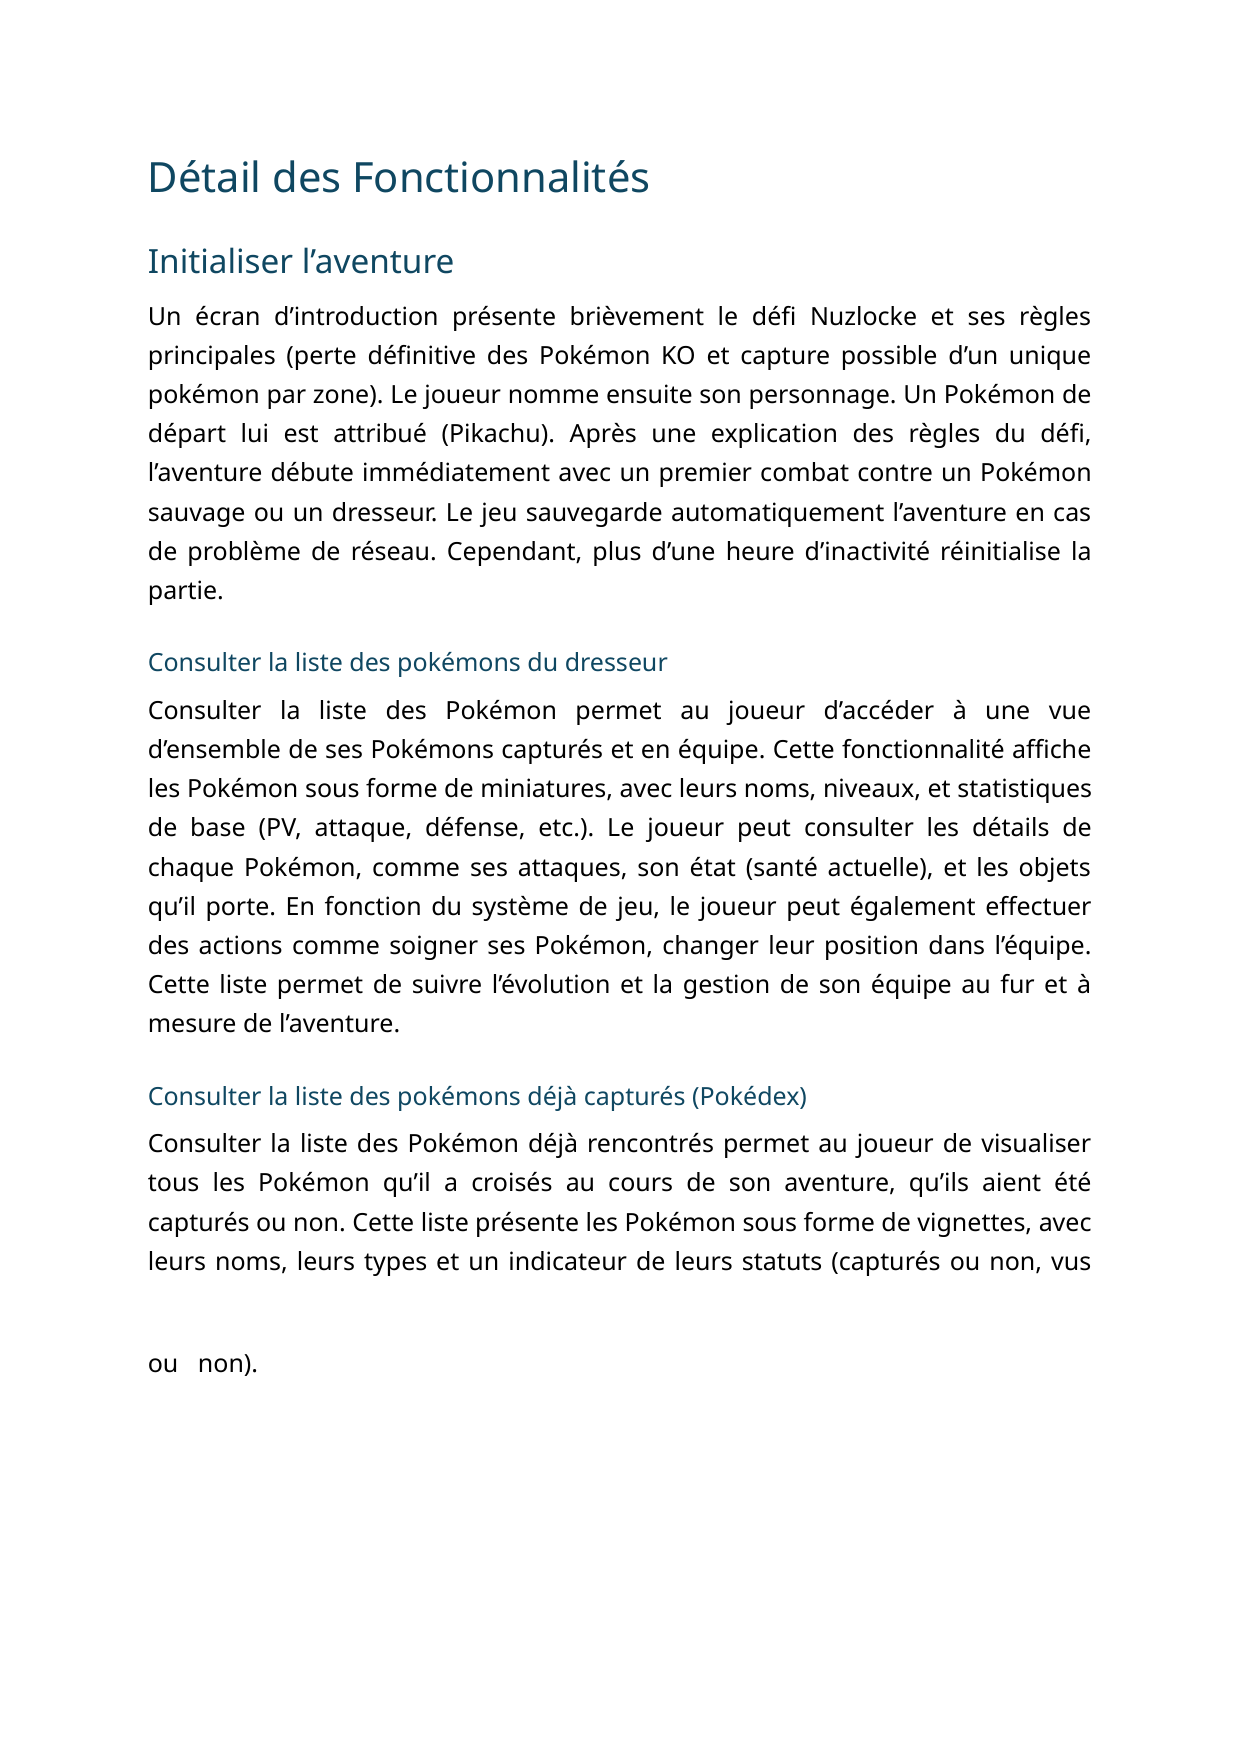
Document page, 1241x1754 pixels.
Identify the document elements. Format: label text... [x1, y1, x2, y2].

text Un écran d’introduction présente brièvement le défi Nuzlocke et ses règles principales (perte définitive des Pokémon KO et capture possible d’un unique pokémon par zone). Le joueur nomme ensuite son personnage. Un Pokémon de départ lui est attribué (Pikachu). Après une explication des règles du défi, l’aventure débute immédiatement avec un premier combat contre un Pokémon sauvage ou un dresseur. Le jeu sauvegarde automatiquement l’aventure en cas de problème de réseau. Cependant, plus d’une heure d’inactivité réinitialise la partie. [148, 298, 1093, 607]
subtitle Consulter la liste des pokémons déjà capturés (Pokédex) [148, 1078, 1093, 1112]
subtitle Consulter la liste des pokémons du dresseur [148, 645, 1093, 679]
text Consulter la liste des Pokémon permet au joueur d’accéder à une vue d’ensemble de ses Pokémons capturés et en équipe. Cette fonctionnalité affiche les Pokémon sous forme de miniatures, avec leurs noms, niveaux, et statistiques de base (PV, attaque, défense, etc.). Le joueur peut consulter les détails de chaque Pokémon, comme ses attaques, son état (santé actuelle), et les objets qu’il porte. En fonction du système de jeu, le joueur peut également effectuer des actions comme soigner ses Pokémon, changer leur position dans l’équipe. Cette liste permet de suivre l’évolution et la gestion de son équipe au fur et à mesure de l’aventure. [148, 692, 1093, 1040]
subtitle Détail des Fonctionnalités [148, 148, 1093, 204]
subtitle Initialiser l’aventure [148, 238, 1093, 283]
text Consulter la liste des Pokémon déjà rencontrés permet au joueur de visualiser tous les Pokémon qu’il a croisés au cours de son aventure, qu’ils aient été capturés ou non. Cette liste présente les Pokémon sous forme de vignettes, avec leurs noms, leurs types et un indicateur de leurs statuts (capturés ou non, vus ou non). [148, 1126, 1093, 1395]
